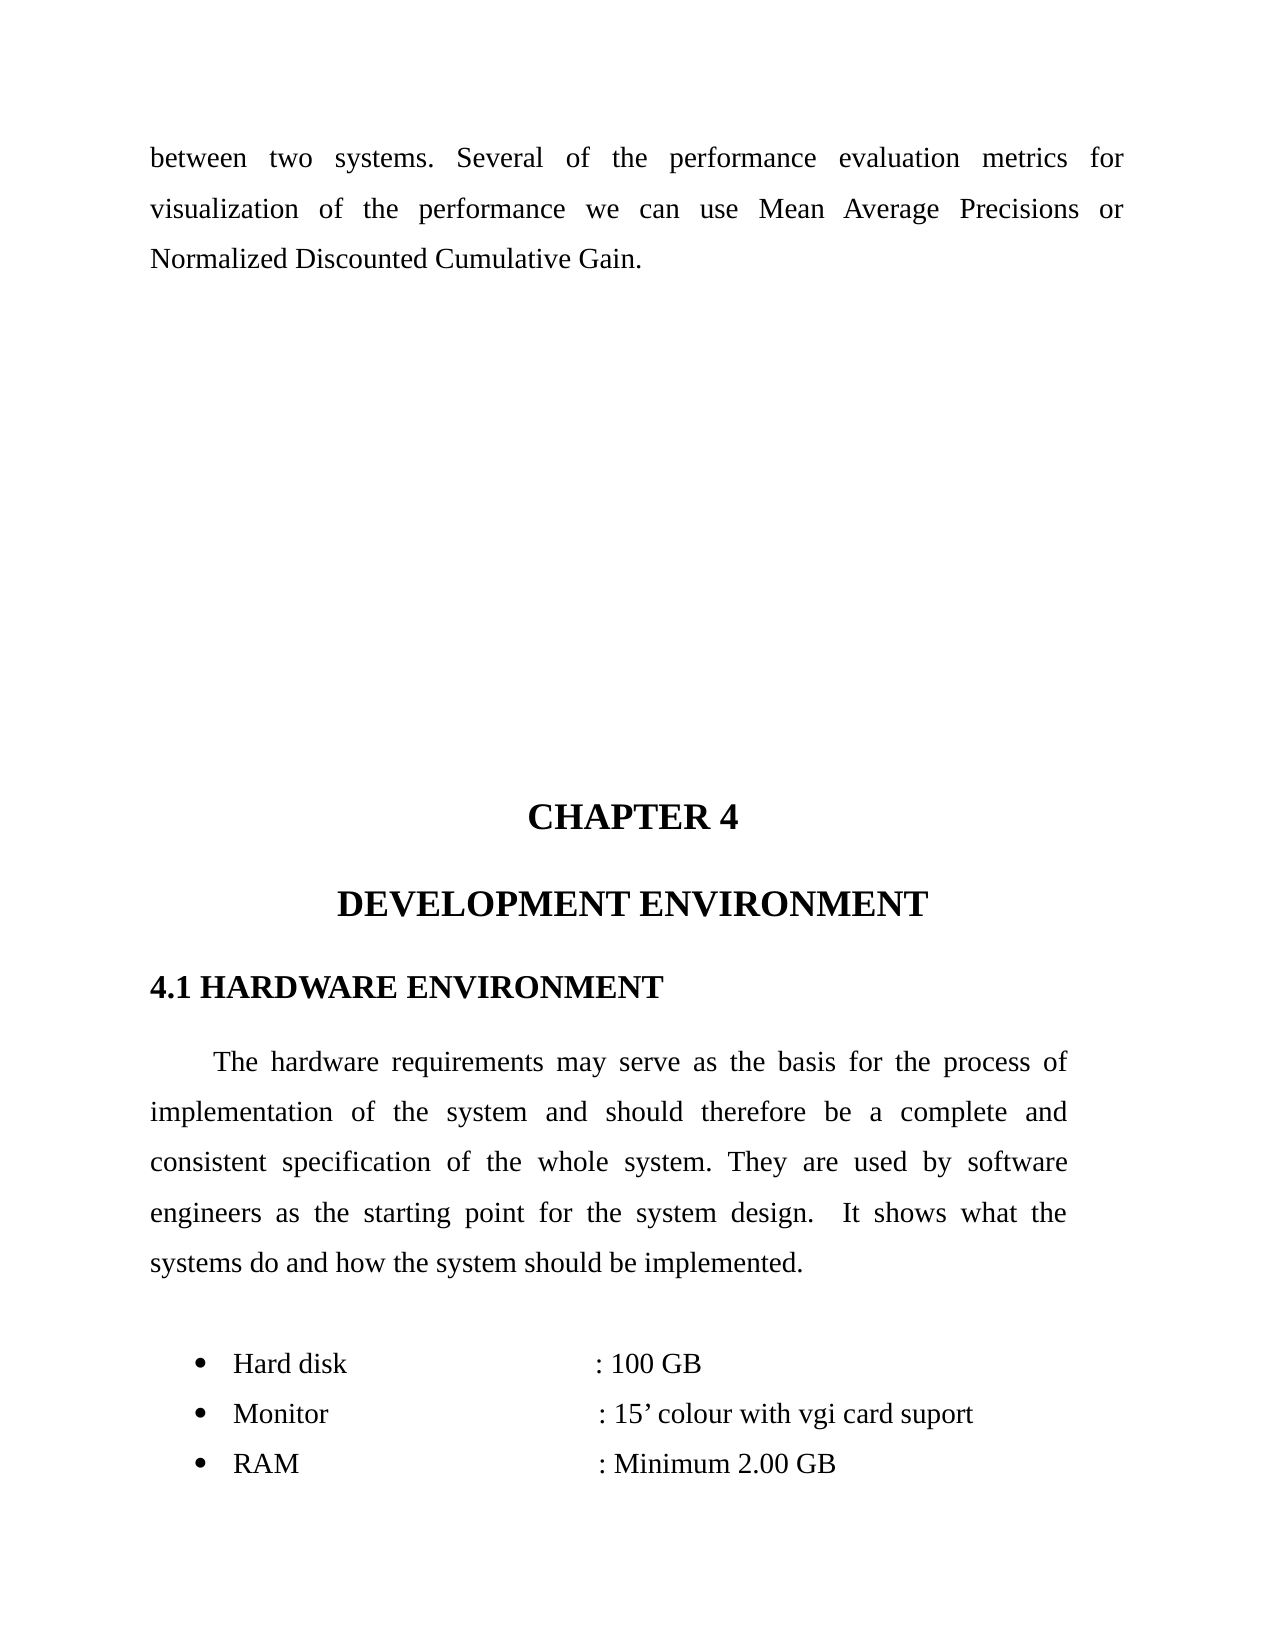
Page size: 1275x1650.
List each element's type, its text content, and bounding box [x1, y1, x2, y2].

text 4.1 HARDWARE ENVIRONMENT [150, 967, 1069, 1006]
text CHAPTER 4 [197, 795, 1069, 838]
list Monitor : 15’ colour with vgi card suport [195, 1396, 1069, 1430]
list Hard disk : 100 GB [195, 1346, 1069, 1379]
list between two systems. Several of the performance evaluation metrics for visualization of the performance we can use Mean Average Precisions or Normalized Discounted Cumulative Gain. [150, 141, 1125, 275]
text The hardware requirements may serve as the basis for the process of implementation of the system and should therefore be a complete and consistent specification of the whole system. They are used by software engineers as the starting point for the system design. It shows what the systems do and how the system should be implemented. [150, 1044, 1069, 1279]
text DEVELOPMENT ENVIRONMENT [197, 881, 1069, 924]
list RAM : Minimum 2.00 GB [195, 1447, 1069, 1480]
